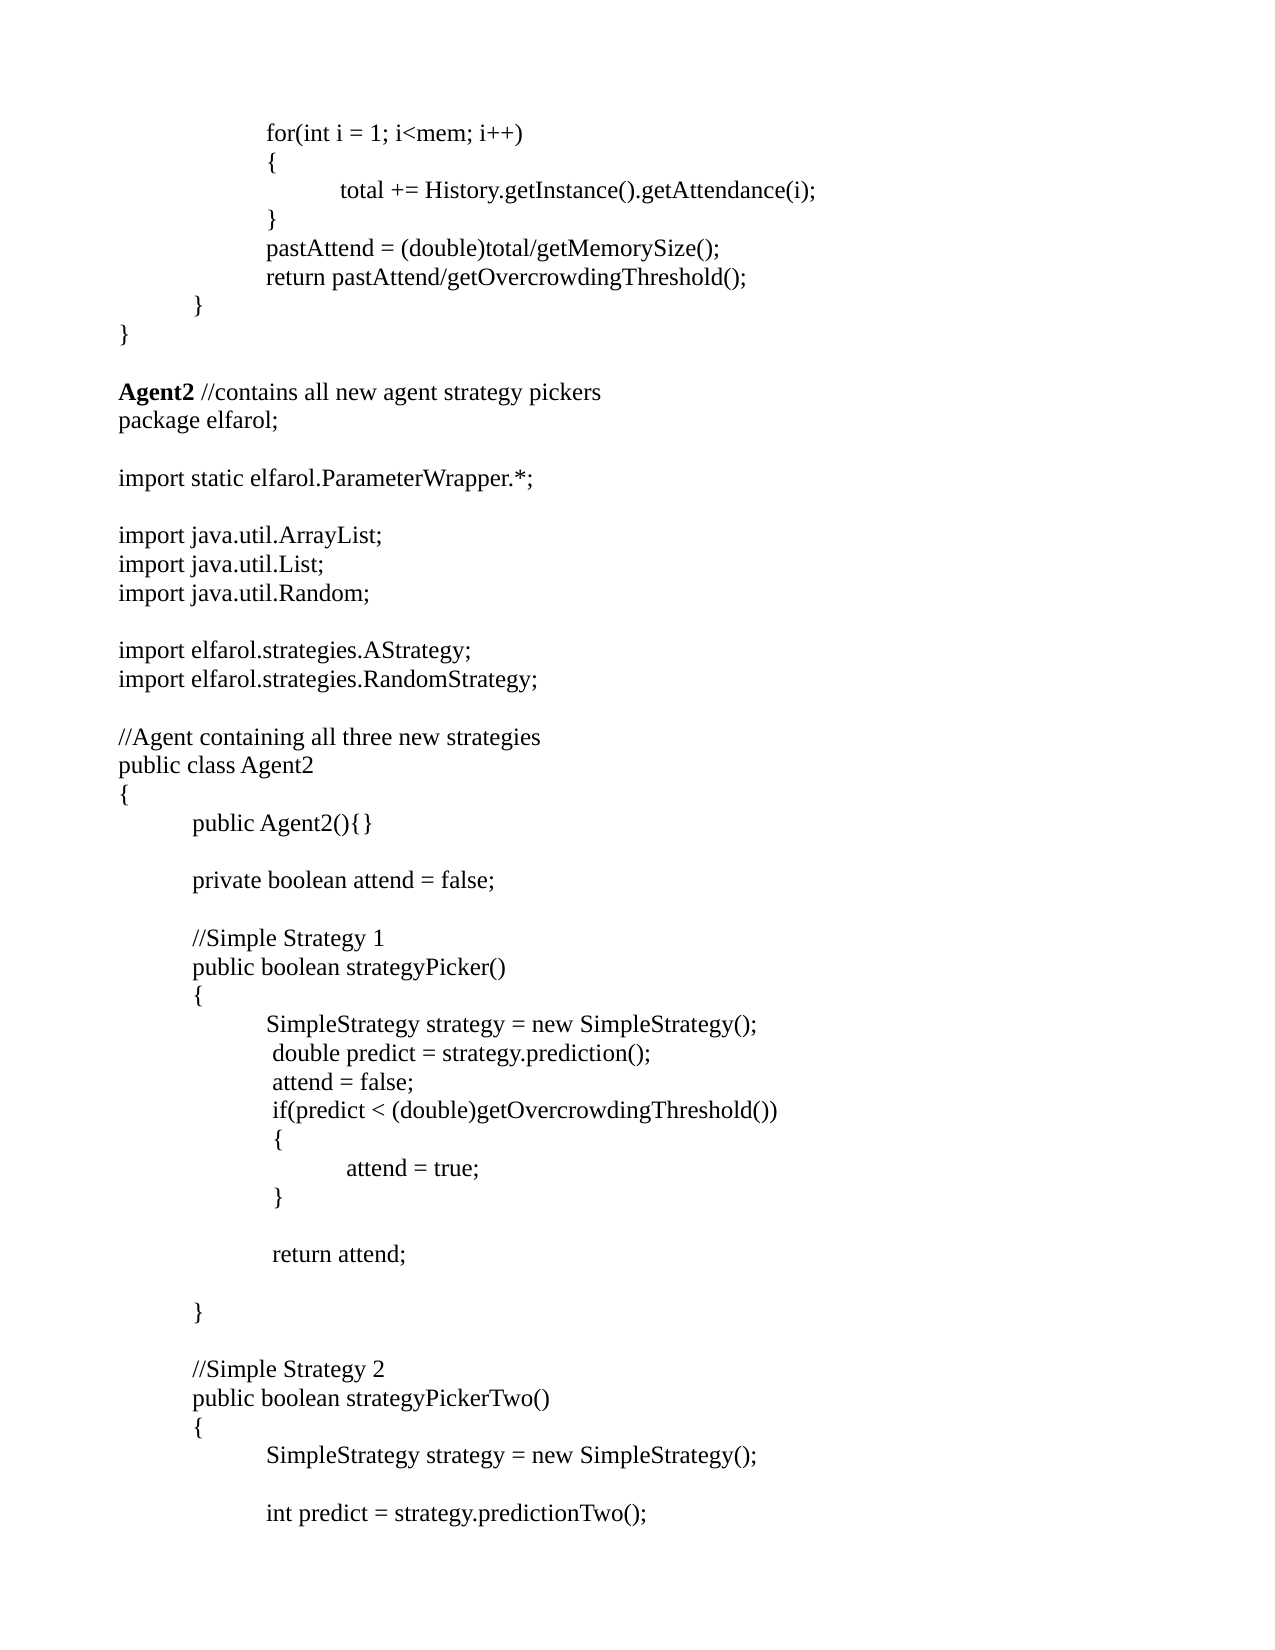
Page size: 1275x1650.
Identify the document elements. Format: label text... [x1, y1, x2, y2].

text { [118, 1412, 1157, 1441]
text int predict = strategy.predictionTwo(); [118, 1498, 1157, 1527]
text public boolean strategyPickerTwo() [118, 1383, 1157, 1412]
text if(predict < (double)getOvercrowdingThreshold()) [118, 1096, 1157, 1124]
text Agent2 //contains all new agent strategy pickers [118, 377, 1157, 406]
text import static elfarol.ParameterWrapper.*; [118, 463, 1157, 492]
text return pastAttend/getOvercrowdingThreshold(); [118, 262, 1157, 291]
text } [118, 319, 1157, 348]
text import java.util.ArrayList; [118, 521, 1157, 549]
text { [118, 981, 1157, 1009]
text import java.util.Random; [118, 578, 1157, 607]
text double predict = strategy.prediction(); [118, 1038, 1157, 1067]
text attend = false; [118, 1067, 1157, 1096]
text } [118, 204, 1157, 233]
text //Agent containing all three new strategies [118, 722, 1157, 751]
text { [118, 1124, 1157, 1153]
text public class Agent2 [118, 751, 1157, 779]
text } [118, 291, 1157, 319]
text pastAttend = (double)total/getMemorySize(); [118, 233, 1157, 262]
text private boolean attend = false; [118, 866, 1157, 894]
text import java.util.List; [118, 549, 1157, 578]
text } [118, 1182, 1157, 1211]
text //Simple Strategy 1 [118, 923, 1157, 952]
text { [118, 147, 1157, 176]
text total += History.getInstance().getAttendance(i); [118, 176, 1157, 204]
text SimpleStrategy strategy = new SimpleStrategy(); [118, 1441, 1157, 1469]
text SimpleStrategy strategy = new SimpleStrategy(); [118, 1009, 1157, 1038]
text } [118, 1297, 1157, 1326]
text public Agent2(){} [118, 808, 1157, 837]
text import elfarol.strategies.RandomStrategy; [118, 664, 1157, 693]
text import elfarol.strategies.AStrategy; [118, 636, 1157, 664]
text for(int i = 1; i<mem; i++) [118, 118, 1157, 147]
text public boolean strategyPicker() [118, 952, 1157, 981]
text package elfarol; [118, 406, 1157, 434]
text return attend; [118, 1239, 1157, 1268]
text { [118, 779, 1157, 808]
text attend = true; [118, 1153, 1157, 1182]
text //Simple Strategy 2 [118, 1354, 1157, 1383]
